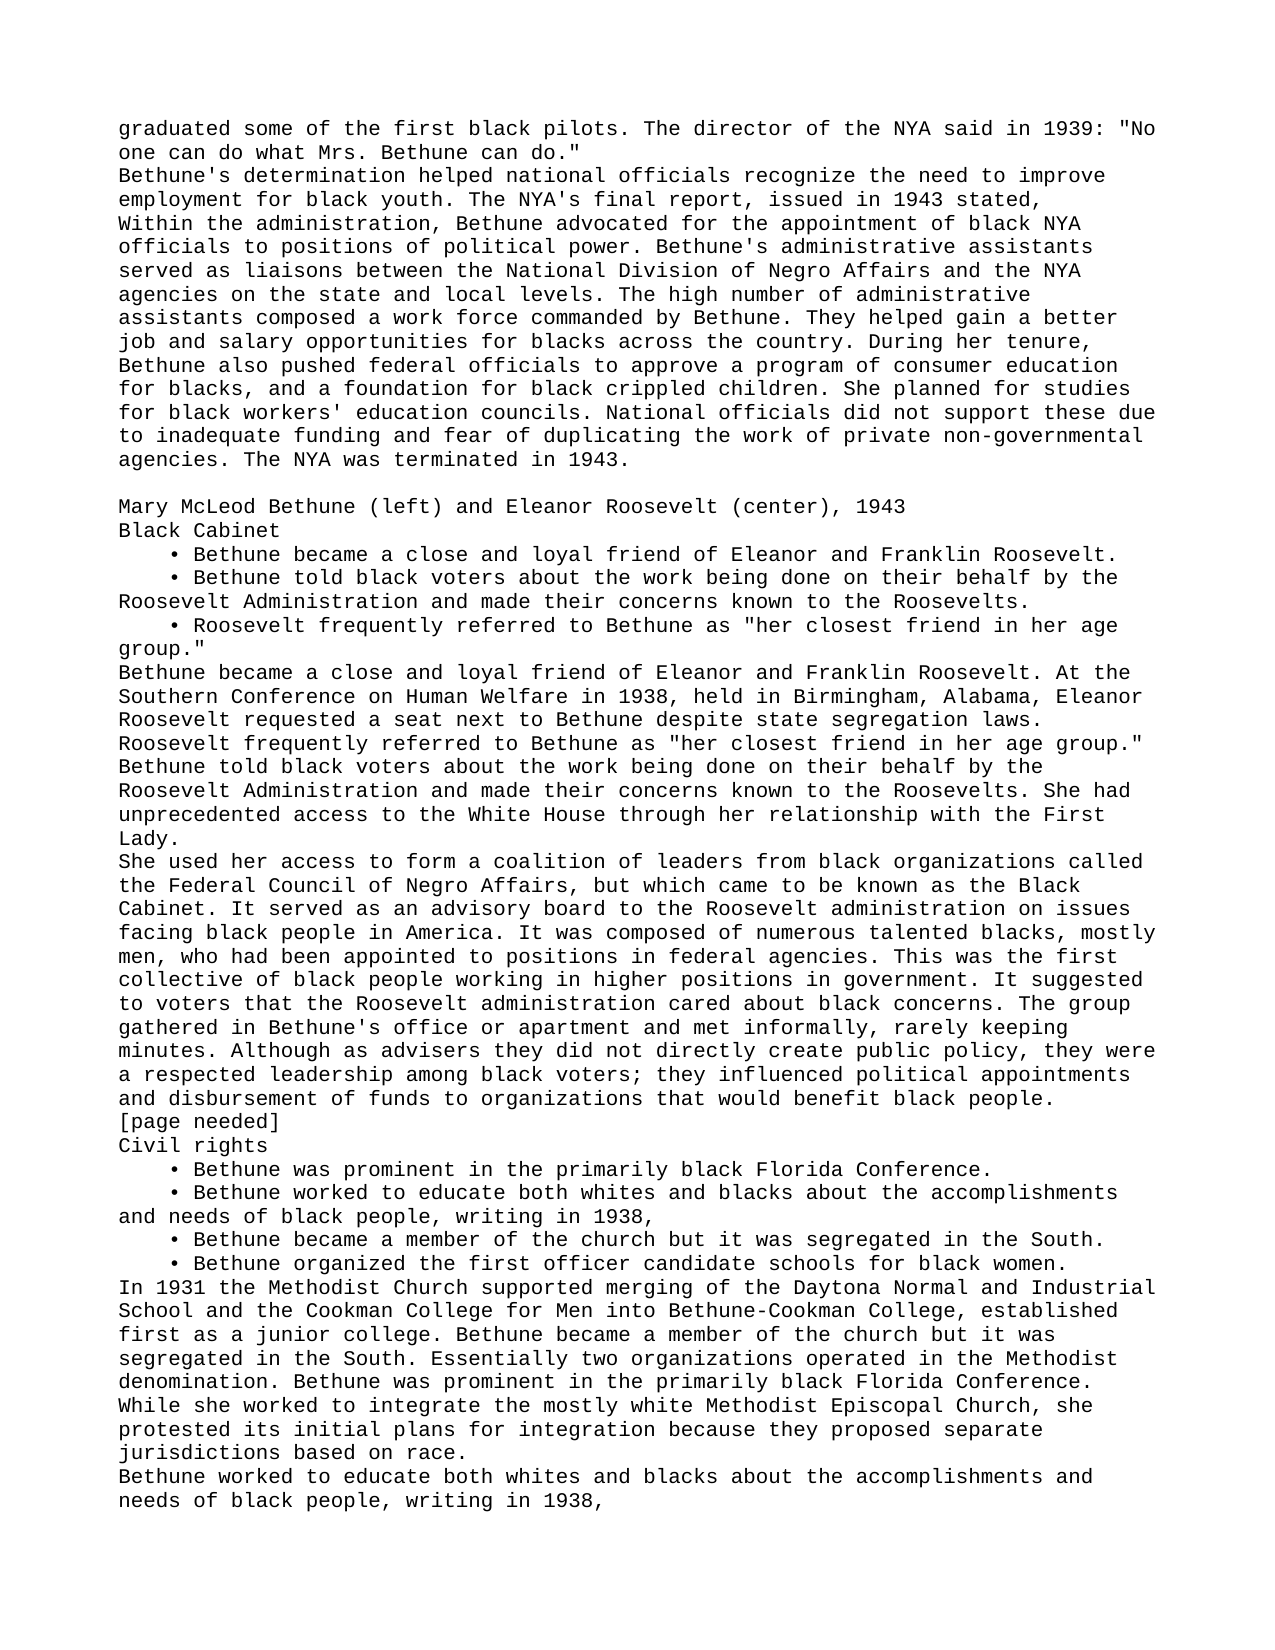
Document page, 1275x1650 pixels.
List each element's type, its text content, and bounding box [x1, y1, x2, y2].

text Bethune worked to educate both whites and blacks about the accomplishments and needs of black people, writing in 1938, [118, 1466, 1157, 1513]
text Bethune's determination helped national officials recognize the need to improve employment for black youth. The NYA's final report, issued in 1943 stated, [118, 165, 1157, 213]
text In 1931 the Methodist Church supported merging of the Daytona Normal and Industrial School and the Cookman College for Men into Bethune-Cookman College, established first as a junior college. Bethune became a member of the church but it was segregated in the South. Essentially two organizations operated in the Methodist denomination. Bethune was prominent in the primarily black Florida Conference. While she worked to integrate the mostly white Methodist Episcopal Church, she protested its initial plans for integration because they proposed separate jurisdictions based on race. [118, 1277, 1157, 1466]
text • Bethune was prominent in the primarily black Florida Conference. [118, 1158, 1157, 1182]
text Bethune became a close and loyal friend of Eleanor and Franklin Roosevelt. At the Southern Conference on Human Welfare in 1938, held in Birmingham, Alabama, Eleanor Roosevelt requested a seat next to Bethune despite state segregation laws. Roosevelt frequently referred to Bethune as "her closest friend in her age group." Bethune told black voters about the work being done on their behalf by the Roosevelt Administration and made their concerns known to the Roosevelts. She had unprecedented access to the White House through her relationship with the First Lady. [118, 662, 1157, 851]
text • Bethune became a member of the church but it was segregated in the South. [118, 1229, 1157, 1253]
text Black Cabinet [118, 520, 1157, 544]
text • Bethune became a close and loyal friend of Eleanor and Franklin Roosevelt. [118, 544, 1157, 567]
text • Bethune told black voters about the work being done on their behalf by the Roosevelt Administration and made their concerns known to the Roosevelts. [118, 567, 1157, 615]
text She used her access to form a coalition of leaders from black organizations called the Federal Council of Negro Affairs, but which came to be known as the Black Cabinet. It served as an advisory board to the Roosevelt administration on issues facing black people in America. It was composed of numerous talented blacks, mostly men, who had been appointed to positions in federal agencies. This was the first collective of black people working in higher positions in government. It suggested to voters that the Roosevelt administration cared about black concerns. The group gathered in Bethune's office or apartment and met informally, rarely keeping minutes. Although as advisers they did not directly create public policy, they were a respected leadership among black voters; they influenced political appointments and disbursement of funds to organizations that would benefit black people.[page needed] [118, 851, 1157, 1135]
text Civil rights [118, 1135, 1157, 1158]
text • Roosevelt frequently referred to Bethune as "her closest friend in her age group." [118, 615, 1157, 662]
text Mary McLeod Bethune (left) and Eleanor Roosevelt (center), 1943 [118, 496, 1157, 520]
text graduated some of the first black pilots. The director of the NYA said in 1939: "No one can do what Mrs. Bethune can do." [118, 118, 1157, 165]
text • Bethune worked to educate both whites and blacks about the accomplishments and needs of black people, writing in 1938, [118, 1182, 1157, 1229]
text Within the administration, Bethune advocated for the appointment of black NYA officials to positions of political power. Bethune's administrative assistants served as liaisons between the National Division of Negro Affairs and the NYA agencies on the state and local levels. The high number of administrative assistants composed a work force commanded by Bethune. They helped gain a better job and salary opportunities for blacks across the country. During her tenure, Bethune also pushed federal officials to approve a program of consumer education for blacks, and a foundation for black crippled children. She planned for studies for black workers' education councils. National officials did not support these due to inadequate funding and fear of duplicating the work of private non-governmental agencies. The NYA was terminated in 1943. [118, 213, 1157, 473]
text • Bethune organized the first officer candidate schools for black women. [118, 1253, 1157, 1277]
